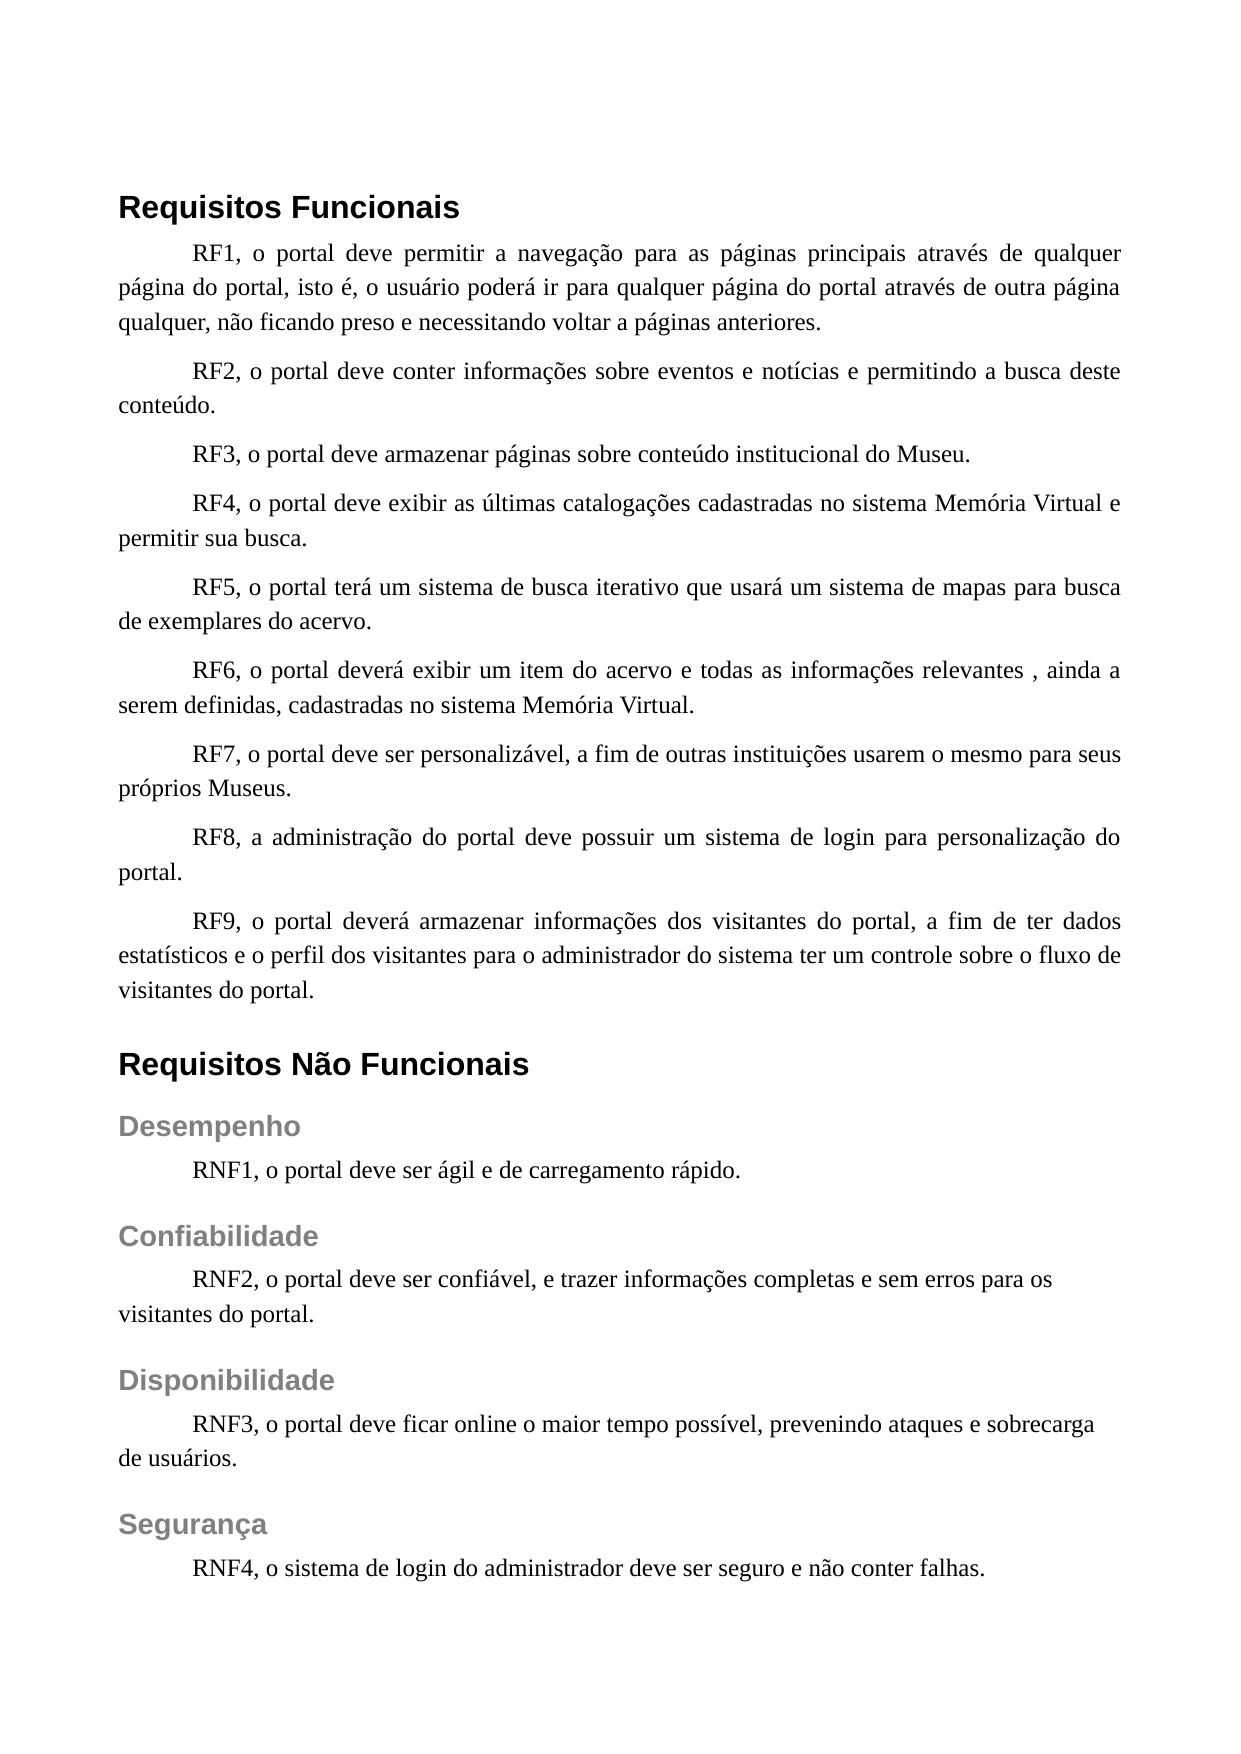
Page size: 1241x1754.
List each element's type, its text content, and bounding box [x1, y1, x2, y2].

text RF4, o portal deve exibir as últimas catalogações cadastradas no sistema Memória Virtual e permitir sua busca. [118, 488, 1122, 552]
subtitle Requisitos Funcionais [118, 188, 1122, 225]
subtitle Requisitos Não Funcionais [118, 1045, 1122, 1082]
text RNF2, o portal deve ser confiável, e trazer informações completas e sem erros para os visitantes do portal. [118, 1264, 1122, 1328]
text RF5, o portal terá um sistema de busca iterativo que usará um sistema de mapas para busca de exemplares do acervo. [118, 572, 1122, 635]
subtitle Segurança [118, 1507, 1122, 1540]
text RF2, o portal deve conter informações sobre eventos e notícias e permitindo a busca deste conteúdo. [118, 356, 1122, 419]
text RF8, a administração do portal deve possuir um sistema de login para personalização do portal. [118, 822, 1122, 886]
text RF6, o portal deverá exibir um item do acervo e todas as informações relevantes , ainda a serem definidas, cadastradas no sistema Memória Virtual. [118, 655, 1122, 719]
text RNF4, o sistema de login do administrador deve ser seguro e não conter falhas. [118, 1553, 1122, 1582]
text RF1, o portal deve permitir a navegação para as páginas principais através de qualquer página do portal, isto é, o usuário poderá ir para qualquer página do portal através de outra página qualquer, não ficando preso e necessitando voltar a páginas anteriores. [118, 238, 1122, 335]
subtitle Disponibilidade [118, 1363, 1122, 1396]
text RF3, o portal deve armazenar páginas sobre conteúdo institucional do Museu. [118, 439, 1122, 468]
text RNF1, o portal deve ser ágil e de carregamento rápido. [118, 1155, 1122, 1184]
subtitle Desempenho [118, 1109, 1122, 1142]
text RF7, o portal deve ser personalizável, a fim de outras instituições usarem o mesmo para seus próprios Museus. [118, 739, 1122, 802]
text RF9, o portal deverá armazenar informações dos visitantes do portal, a fim de ter dados estatísticos e o perfil dos visitantes para o administrador do sistema ter um controle sobre o fluxo de visitantes do portal. [118, 906, 1122, 1004]
subtitle Confiabilidade [118, 1218, 1122, 1252]
text RNF3, o portal deve ficar online o maior tempo possível, prevenindo ataques e sobrecarga de usuários. [118, 1409, 1122, 1472]
